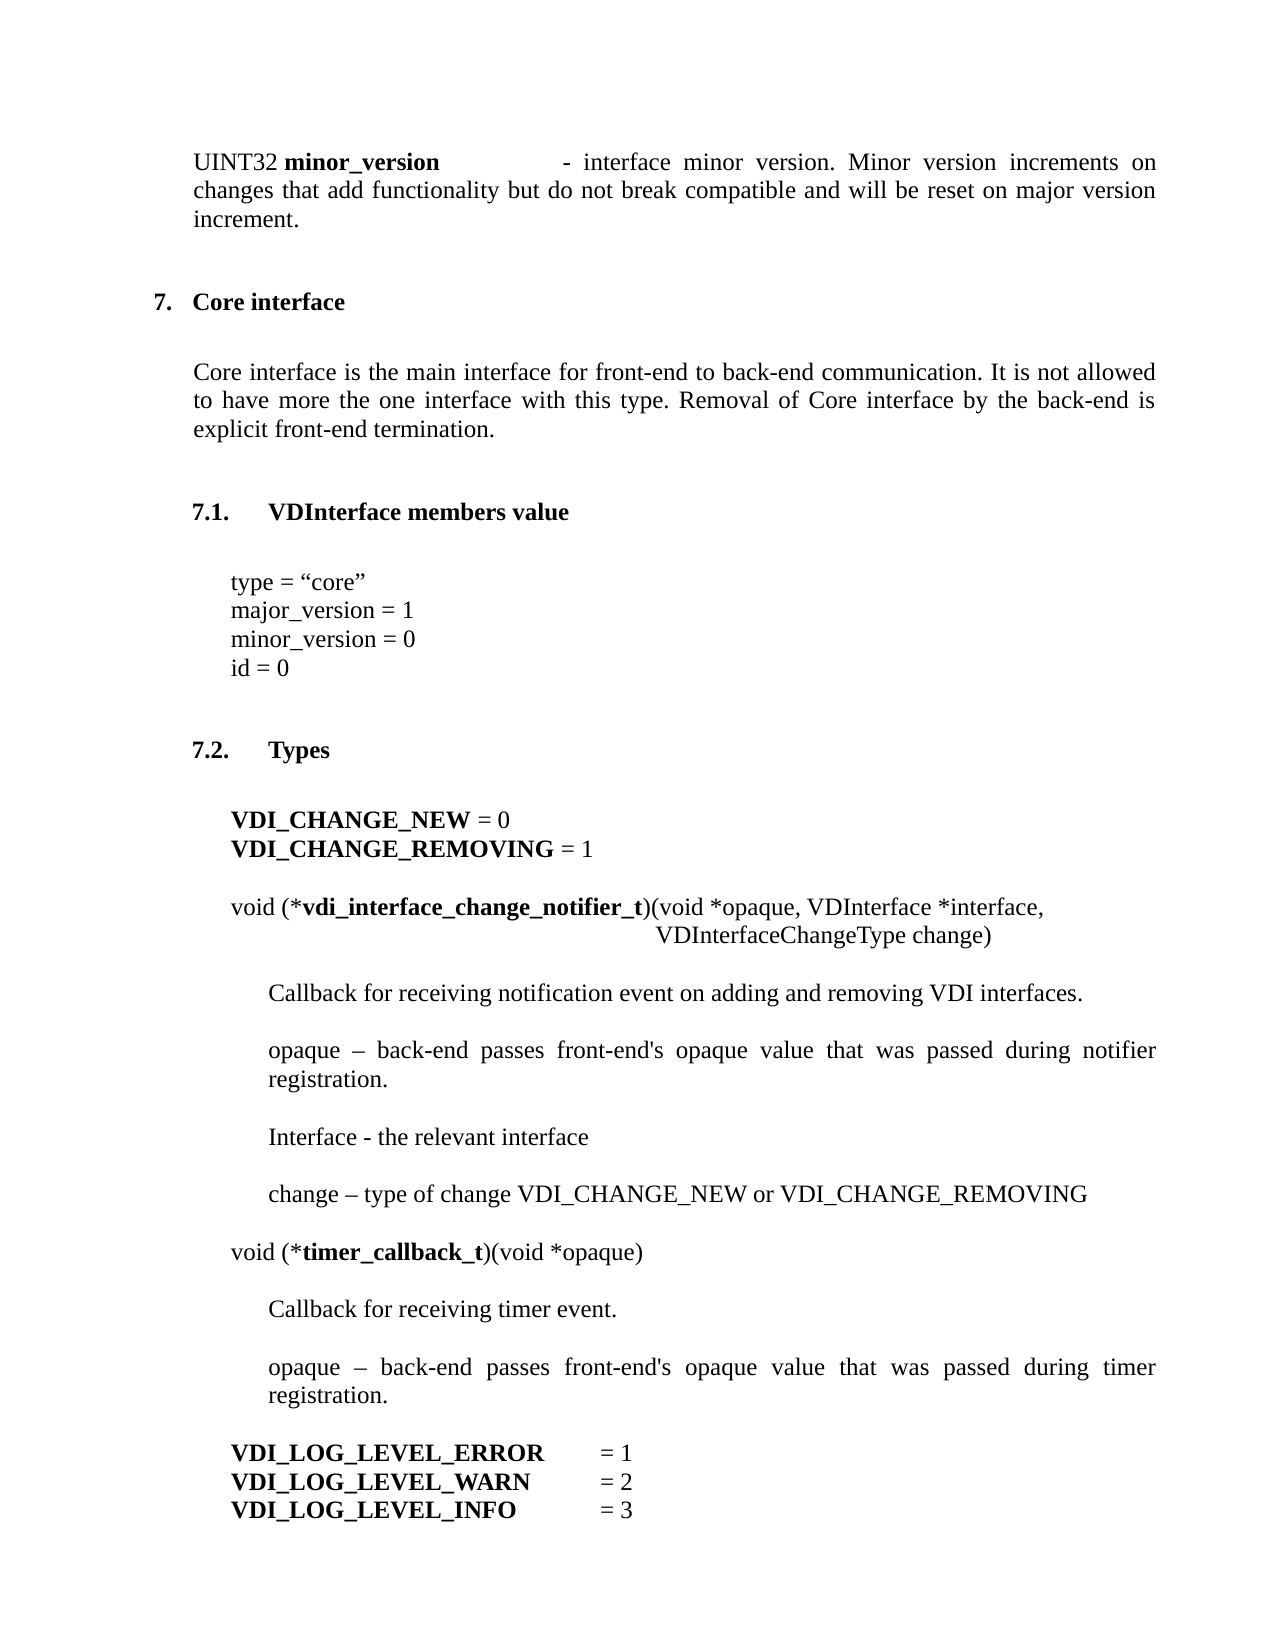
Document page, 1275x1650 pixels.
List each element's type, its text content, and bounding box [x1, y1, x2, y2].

list VDI_CHANGE_NEW = 0 [193, 806, 1157, 834]
subtitle VDInterface members value [194, 497, 1157, 526]
list void (*vdi_interface_change_notifier_t)(void *opaque, VDInterface *interface, [193, 892, 1157, 921]
list id = 0 [193, 653, 1157, 682]
list Core interface is the main interface for front-end to back-end communication. It is not allowed to have more the one interface with this type. Removal of Core interface by the back-end is explicit front-end termination. [156, 357, 1157, 443]
list change – type of change VDI_CHANGE_NEW or VDI_CHANGE_REMOVING [231, 1179, 1157, 1208]
list VDI_CHANGE_REMOVING = 1 [193, 834, 1157, 863]
list Callback for receiving timer event. [231, 1294, 1157, 1323]
subtitle Types [194, 736, 1157, 764]
list VDI_LOG_LEVEL_INFO = 3 [193, 1496, 1157, 1524]
list Callback for receiving notification event on adding and removing VDI interfaces. [231, 978, 1157, 1007]
list VDI_LOG_LEVEL_ERROR = 1 [193, 1438, 1157, 1467]
list opaque – back-end passes front-end's opaque value that was passed during notifier registration. [231, 1036, 1157, 1093]
list UINT32 minor_version - interface minor version. Minor version increments on changes that add functionality but do not break compatible and will be reset on major version increment. [156, 147, 1157, 233]
list major_version = 1 [193, 596, 1157, 624]
list minor_version = 0 [193, 624, 1157, 653]
list Interface - the relevant interface [231, 1122, 1157, 1151]
subtitle Core interface [147, 287, 1157, 316]
list opaque – back-end passes front-end's opaque value that was passed during timer registration. [231, 1352, 1157, 1409]
list VDI_LOG_LEVEL_WARN = 2 [193, 1467, 1157, 1496]
list void (*timer_callback_t)(void *opaque) [193, 1237, 1157, 1266]
list VDInterfaceChangeType change) [193, 921, 1157, 949]
list type = “core” [193, 567, 1157, 596]
